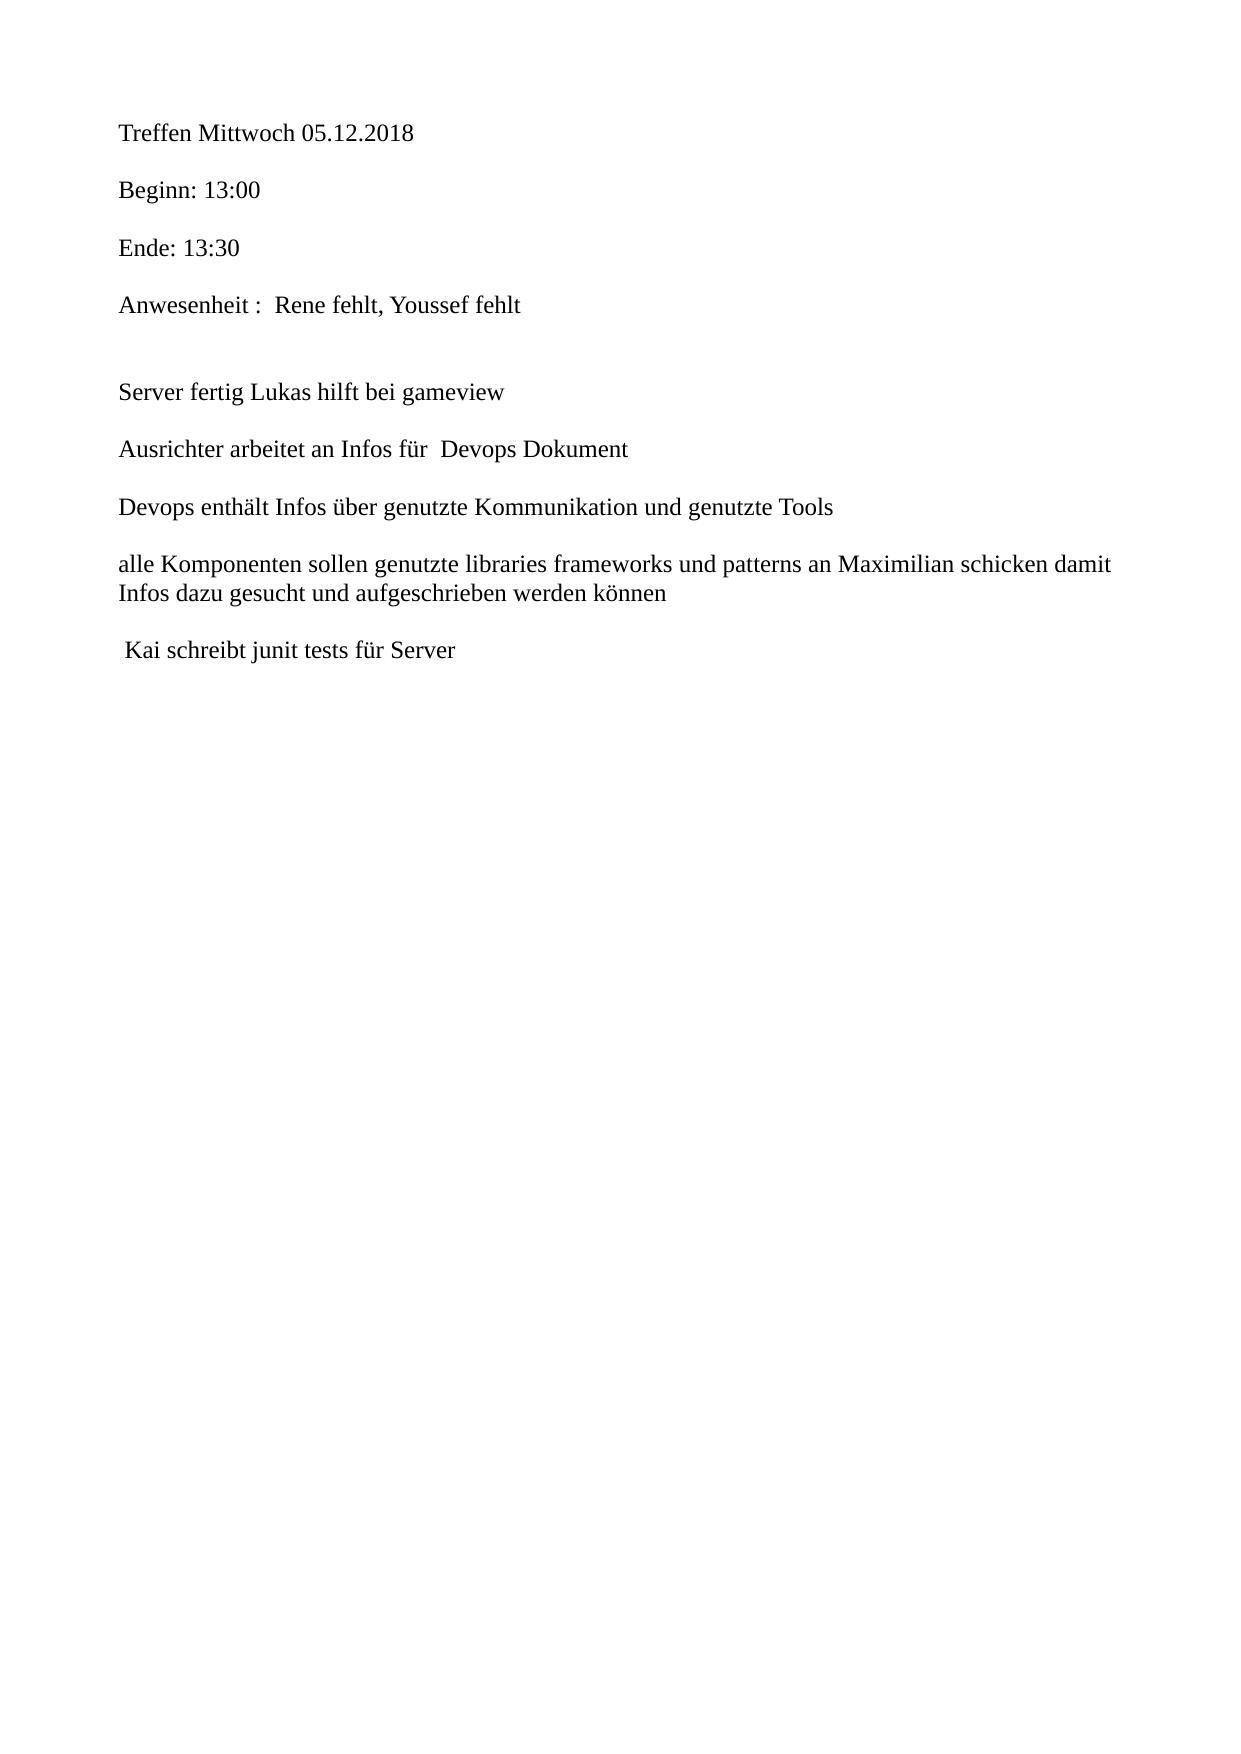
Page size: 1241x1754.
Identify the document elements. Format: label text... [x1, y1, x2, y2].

text Treffen Mittwoch 05.12.2018 [118, 118, 1122, 147]
text Ausrichter arbeitet an Infos für Devops Dokument [118, 434, 1122, 463]
text Server fertig Lukas hilft bei gameview [118, 377, 1122, 406]
text Devops enthält Infos über genutzte Kommunikation und genutzte Tools [118, 492, 1122, 521]
text alle Komponenten sollen genutzte libraries frameworks und patterns an Maximilian schicken damit Infos dazu gesucht und aufgeschrieben werden können [118, 549, 1122, 607]
text Anwesenheit : Rene fehlt, Youssef fehlt [118, 291, 1122, 319]
text Kai schreibt junit tests für Server [118, 636, 1122, 664]
text Ende: 13:30 [118, 233, 1122, 262]
text Beginn: 13:00 [118, 176, 1122, 204]
